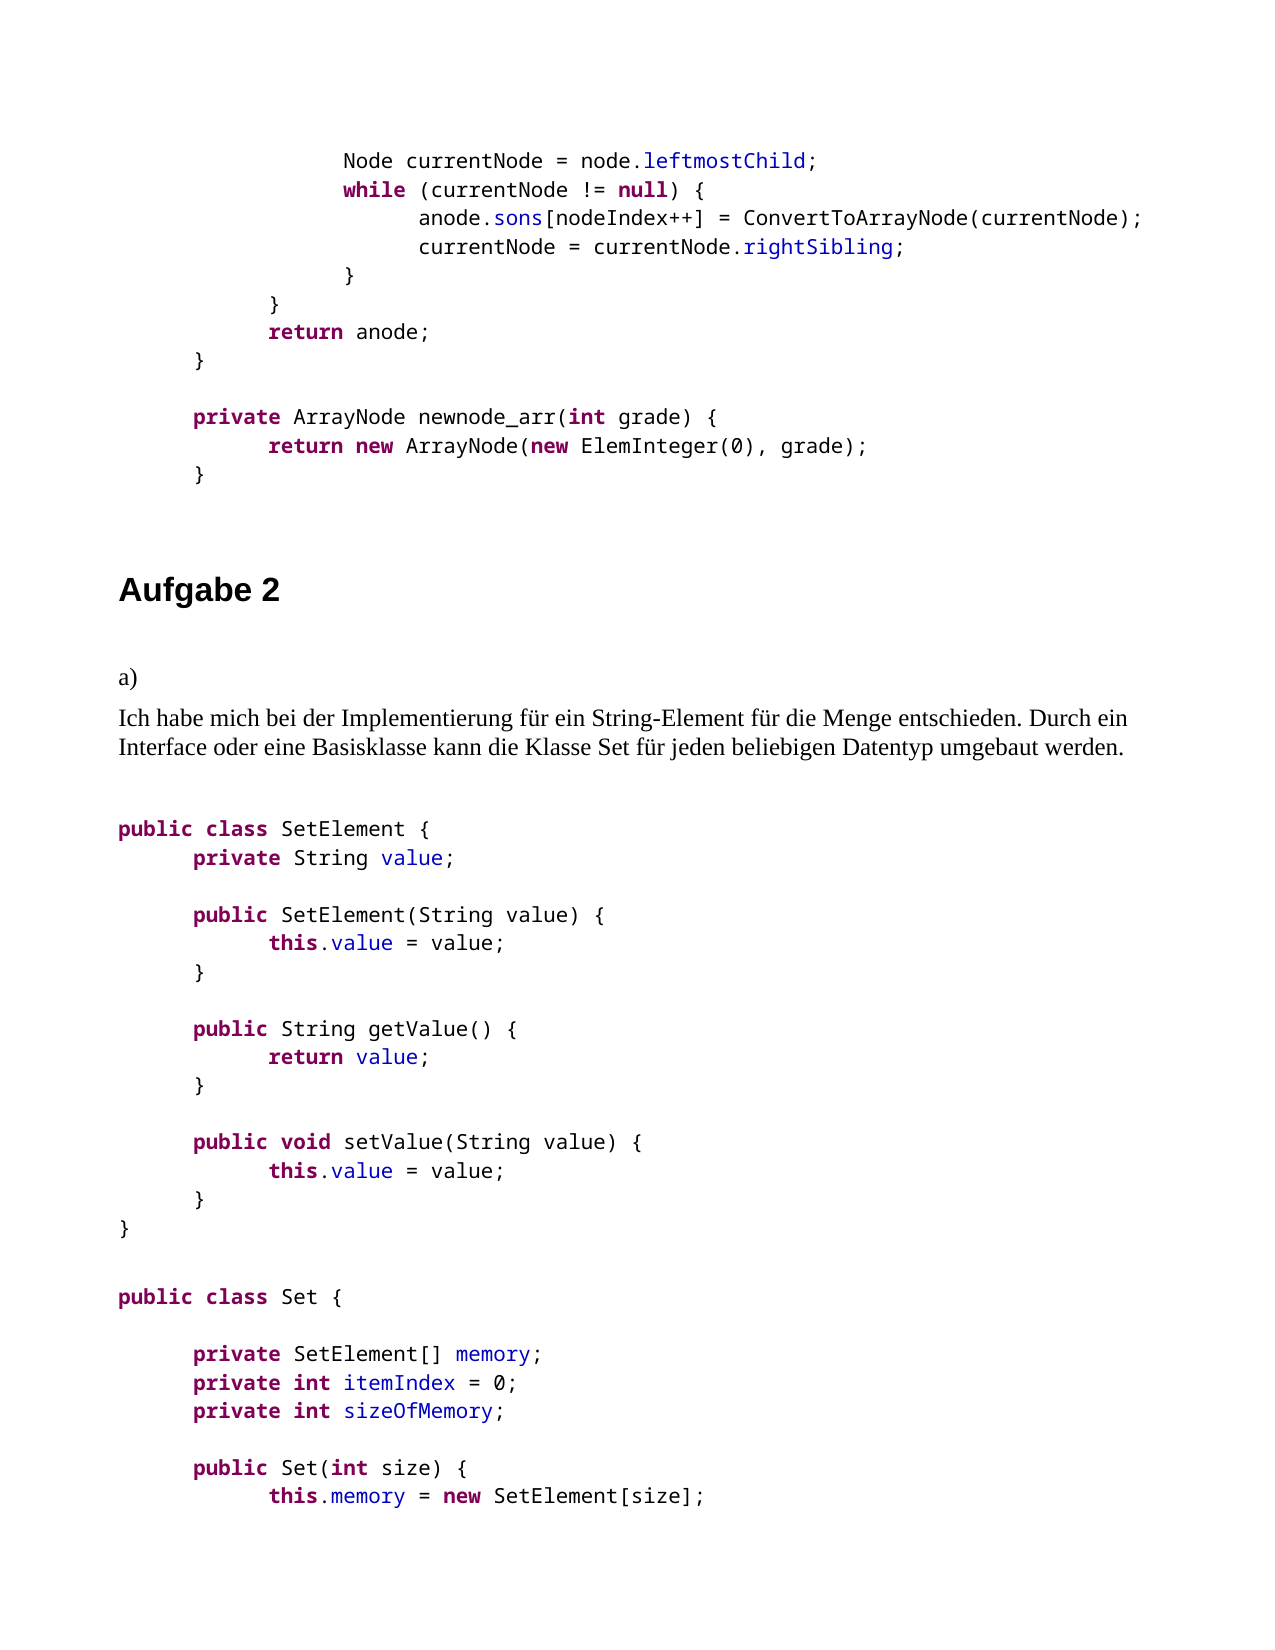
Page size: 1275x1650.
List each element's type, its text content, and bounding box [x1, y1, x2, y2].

text currentNode = currentNode.rightSibling; [118, 232, 1157, 260]
text } [118, 957, 1157, 985]
text Node currentNode = node.leftmostChild; [118, 147, 1157, 175]
text } [118, 1184, 1157, 1213]
text } [118, 346, 1157, 374]
text public String getValue() { [118, 1014, 1157, 1042]
text public Set(int size) { [118, 1453, 1157, 1481]
subtitle Aufgabe 2 [118, 570, 1157, 608]
text Ich habe mich bei der Implementierung für ein String-Element für die Menge entschieden. Durch ein Interface oder eine Basisklasse kann die Klasse Set für jeden beliebigen Datentyp umgebaut werden. [118, 703, 1157, 761]
text while (currentNode != null) { [118, 175, 1157, 203]
text public class SetElement { [118, 814, 1157, 843]
text return anode; [118, 317, 1157, 346]
text } [118, 1213, 1157, 1241]
text } [118, 459, 1157, 488]
text a) [118, 662, 1157, 691]
text private int sizeOfMemory; [118, 1396, 1157, 1424]
text return new ArrayNode(new ElemInteger(0), grade); [118, 431, 1157, 459]
text } [118, 289, 1157, 317]
text private SetElement[] memory; [118, 1339, 1157, 1368]
text public void setValue(String value) { [118, 1127, 1157, 1156]
text public class Set { [118, 1282, 1157, 1311]
text this.value = value; [118, 1156, 1157, 1184]
text this.memory = new SetElement[size]; [118, 1481, 1157, 1510]
text return value; [118, 1042, 1157, 1071]
text private int itemIndex = 0; [118, 1368, 1157, 1396]
text public SetElement(String value) { [118, 900, 1157, 928]
text anode.sons[nodeIndex++] = ConvertToArrayNode(currentNode); [118, 203, 1157, 232]
text private ArrayNode newnode_arr(int grade) { [118, 402, 1157, 431]
text this.value = value; [118, 928, 1157, 957]
text } [118, 260, 1157, 289]
text } [118, 1071, 1157, 1099]
text private String value; [118, 843, 1157, 871]
